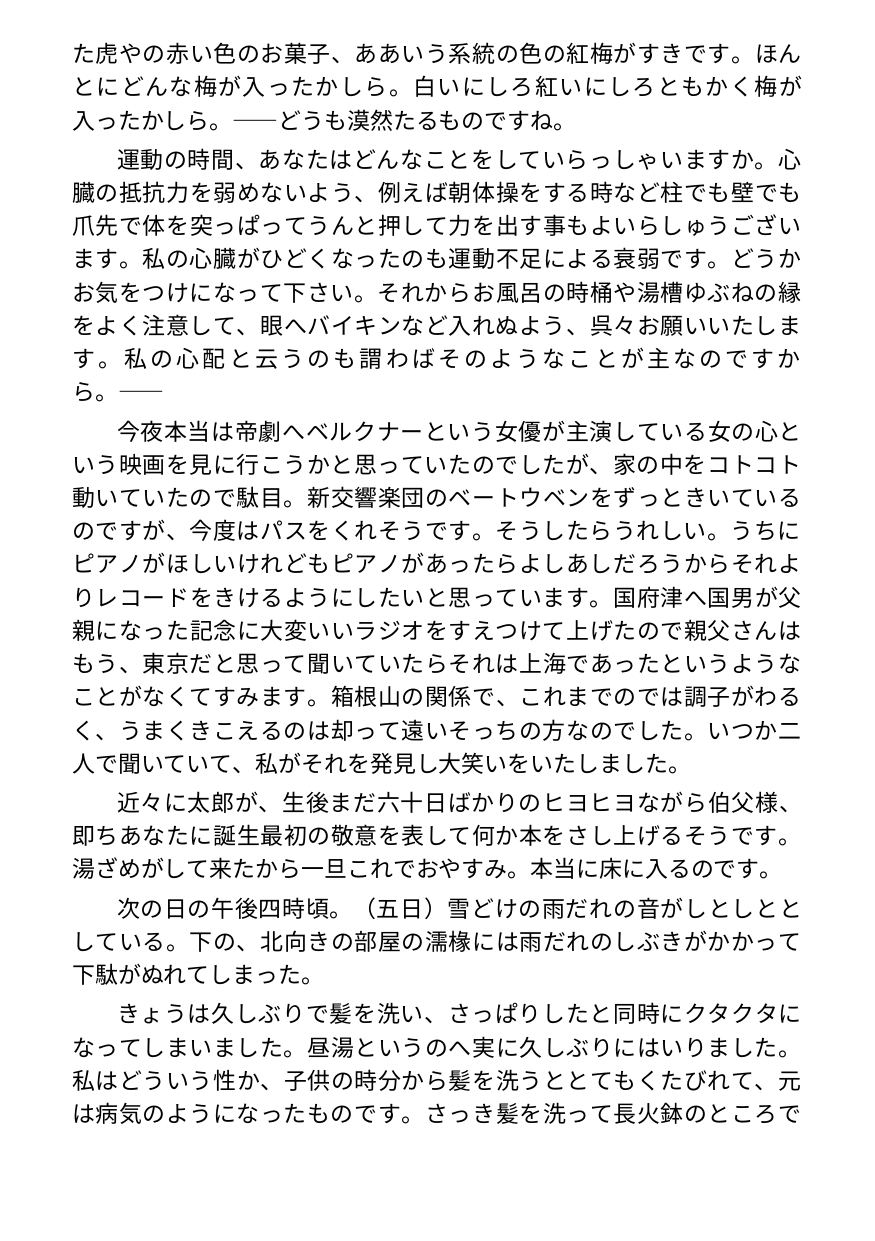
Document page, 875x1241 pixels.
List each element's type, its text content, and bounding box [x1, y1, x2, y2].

text きょうは久しぶりで髪を洗い、さっぱりしたと同時にクタクタになってしまいました。昼湯というのへ実に久しぶりにはいりました。私はどういう性か、子供の時分から髪を洗うととてもくたびれて、元は病気のようになったものです。さっき髪を洗って長火鉢のところで [72, 996, 802, 1129]
text 運動の時間、あなたはどんなことをしていらっしゃいますか。心臓の抵抗力を弱めないよう、例えば朝体操をする時など柱でも壁でも爪先で体を突っぱってうんと押して力を出す事もよいらしゅうございます。私の心臓がひどくなったのも運動不足による衰弱です。どうかお気をつけになって下さい。それからお風呂の時桶や湯槽ゆぶねの縁をよく注意して、眼へバイキンなど入れぬよう、呉々お願いいたします。私の心配と云うのも謂わばそのようなことが主なのですから。―― [72, 142, 802, 407]
text た虎やの赤い色のお菓子、ああいう系統の色の紅梅がすきです。ほんとにどんな梅が入ったかしら。白いにしろ紅いにしろともかく梅が入ったかしら。――どうも漠然たるものですね。 [72, 36, 802, 136]
text 近々に太郎が、生後まだ六十日ばかりのヒヨヒヨながら伯父様、即ちあなたに誕生最初の敬意を表して何か本をさし上げるそうです。湯ざめがして来たから一旦これでおやすみ。本当に床に入るのです。 [72, 785, 802, 884]
text 今夜本当は帝劇へベルクナーという女優が主演している女の心という映画を見に行こうかと思っていたのでしたが、家の中をコトコト動いていたので駄目。新交響楽団のベートウベンをずっときいているのですが、今度はパスをくれそうです。そうしたらうれしい。うちにピアノがほしいけれどもピアノがあったらよしあしだろうからそれよりレコードをきけるようにしたいと思っています。国府津へ国男が父親になった記念に大変いいラジオをすえつけて上げたので親父さんはもう、東京だと思って聞いていたらそれは上海であったというようなことがなくてすみます。箱根山の関係で、これまでのでは調子がわるく、うまくきこえるのは却って遠いそっちの方なのでした。いつか二人で聞いていて、私がそれを発見し大笑いをいたしました。 [72, 413, 802, 779]
text 次の日の午後四時頃。（五日）雪どけの雨だれの音がしとしととしている。下の、北向きの部屋の濡椽には雨だれのしぶきがかかって下駄がぬれてしまった。 [72, 891, 802, 990]
